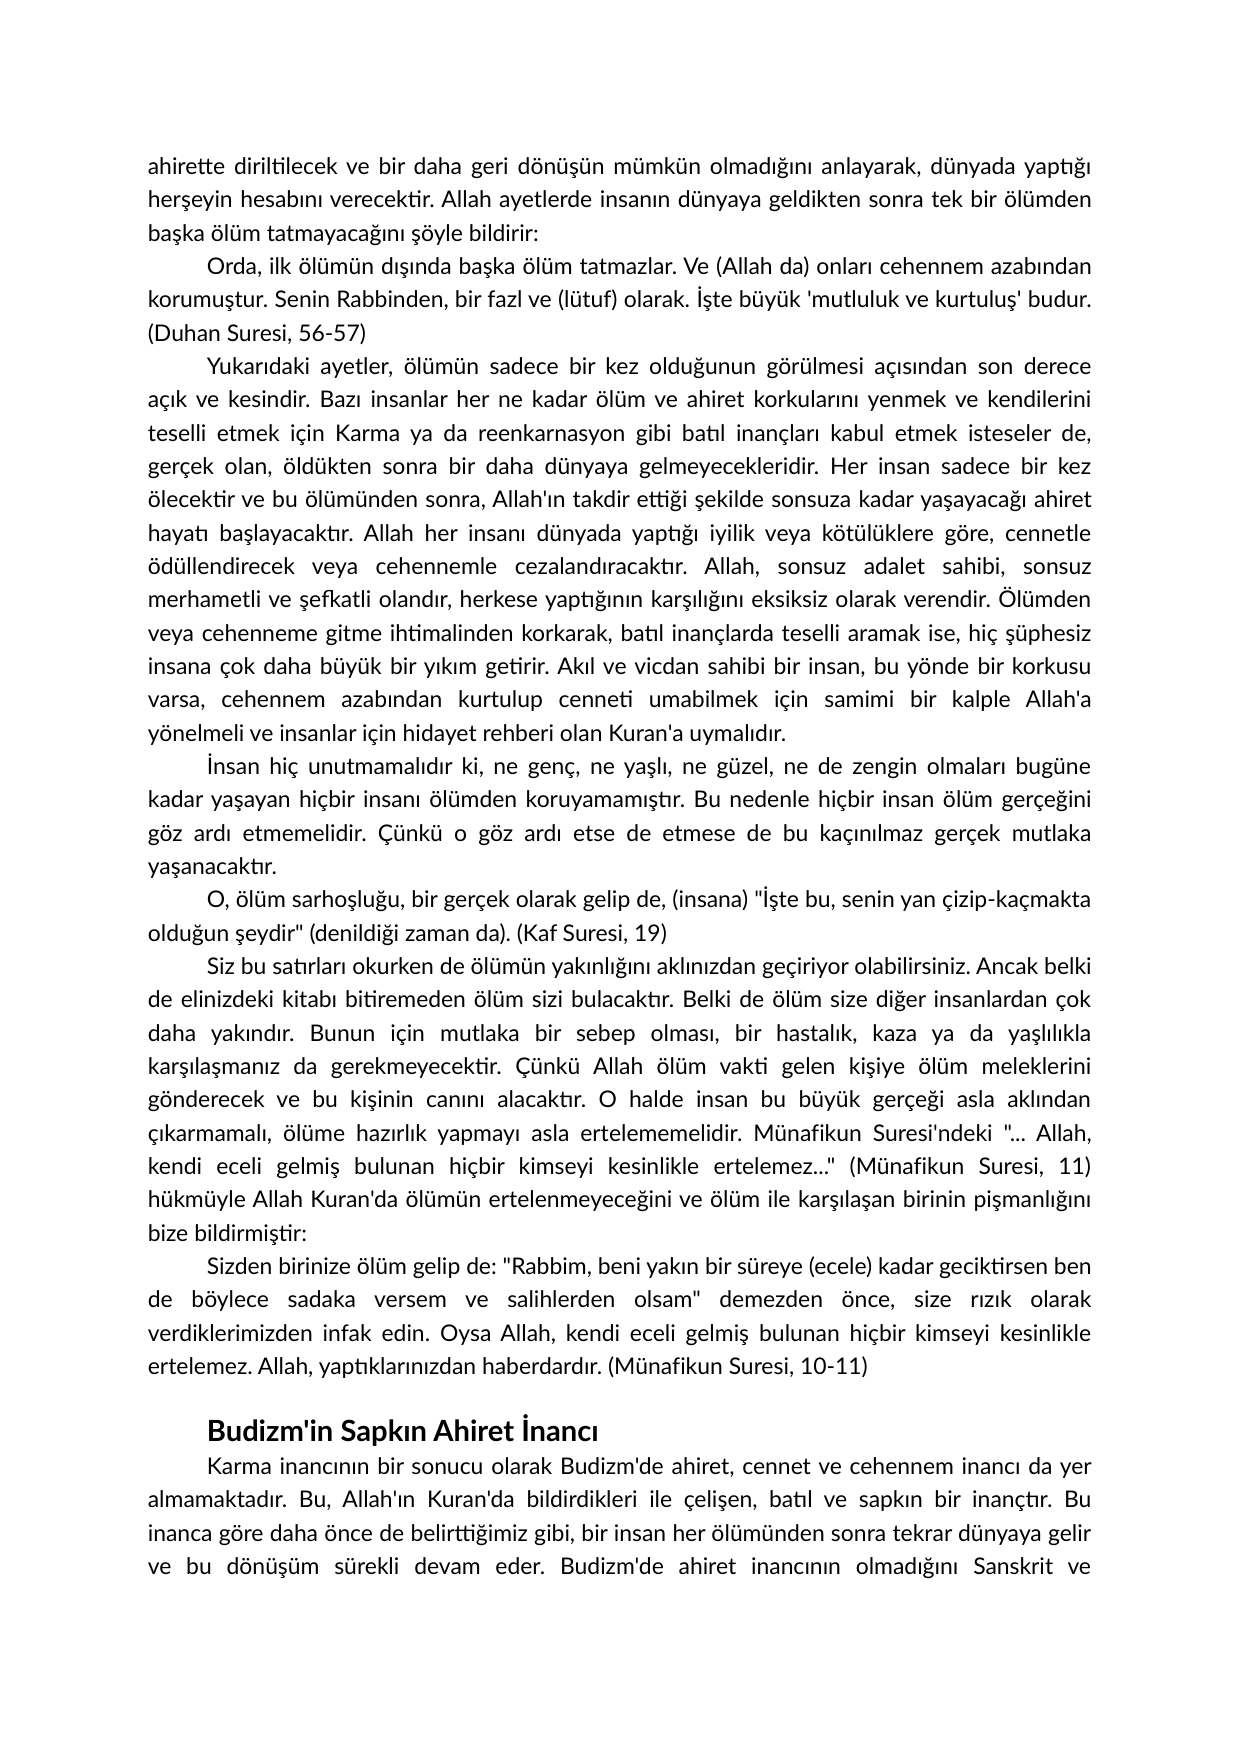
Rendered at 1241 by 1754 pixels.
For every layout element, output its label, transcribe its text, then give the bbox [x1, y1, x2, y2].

text Yukarıdaki ayetler, ölümün sadece bir kez olduğunun görülmesi açısından son derece açık ve kesindir. Bazı insanlar her ne kadar ölüm ve ahiret korkularını yenmek ve kendilerini teselli etmek için Karma ya da reenkarnasyon gibi batıl inançları kabul etmek isteseler de, gerçek olan, öldükten sonra bir daha dünyaya gelmeyecekleridir. Her insan sadece bir kez ölecektir ve bu ölümünden sonra, Allah'ın takdir ettiği şekilde sonsuza kadar yaşayacağı ahiret hayatı başlayacaktır. Allah her insanı dünyada yaptığı iyilik veya kötülüklere göre, cennetle ödüllendirecek veya cehennemle cezalandıracaktır. Allah, sonsuz adalet sahibi, sonsuz merhametli ve şefkatli olandır, herkese yaptığının karşılığını eksiksiz olarak verendir. Ölümden veya cehenneme gitme ihtimalinden korkarak, batıl inançlarda teselli aramak ise, hiç şüphesiz insana çok daha büyük bir yıkım getirir. Akıl ve vicdan sahibi bir insan, bu yönde bir korkusu varsa, cehennem azabından kurtulup cenneti umabilmek için samimi bir kalple Allah'a yönelmeli ve insanlar için hidayet rehberi olan Kuran'a uymalıdır. [148, 348, 1093, 748]
text Siz bu satırları okurken de ölümün yakınlığını aklınızdan geçiriyor olabilirsiniz. Ancak belki de elinizdeki kitabı bitiremeden ölüm sizi bulacaktır. Belki de ölüm size diğer insanlardan çok daha yakındır. Bunun için mutlaka bir sebep olması, bir hastalık, kaza ya da yaşlılıkla karşılaşmanız da gerekmeyecektir. Çünkü Allah ölüm vakti gelen kişiye ölüm meleklerini gönderecek ve bu kişinin canını alacaktır. O halde insan bu büyük gerçeği asla aklından çıkarmamalı, ölüme hazırlık yapmayı asla ertelememelidir. Münafikun Suresi'ndeki "... Allah, kendi eceli gelmiş bulunan hiçbir kimseyi kesinlikle ertelemez..." (Münafikun Suresi, 11) hükmüyle Allah Kuran'da ölümün ertelenmeyeceğini ve ölüm ile karşılaşan birinin pişmanlığını bize bildirmiştir: [148, 948, 1093, 1248]
text Karma inancının bir sonucu olarak Budizm'de ahiret, cennet ve cehennem inancı da yer almamaktadır. Bu, Allah'ın Kuran'da bildirdikleri ile çelişen, batıl ve sapkın bir inançtır. Bu inanca göre daha önce de belirttiğimiz gibi, bir insan her ölümünden sonra tekrar dünyaya gelir ve bu dönüşüm sürekli devam eder. Budizm'de ahiret inancının olmadığını Sanskrit ve [148, 1448, 1093, 1581]
text O, ölüm sarhoşluğu, bir gerçek olarak gelip de, (insana) "İşte bu, senin yan çizip-kaçmakta olduğun şeydir" (denildiği zaman da). (Kaf Suresi, 19) [148, 881, 1093, 948]
text Orda, ilk ölümün dışında başka ölüm tatmazlar. Ve (Allah da) onları cehennem azabından korumuştur. Senin Rabbinden, bir fazl ve (lütuf) olarak. İşte büyük 'mutluluk ve kurtuluş' budur. (Duhan Suresi, 56-57) [148, 248, 1093, 348]
subtitle Budizm'in Sapkın Ahiret İnancı [148, 1414, 1093, 1448]
text İnsan hiç unutmamalıdır ki, ne genç, ne yaşlı, ne güzel, ne de zengin olmaları bugüne kadar yaşayan hiçbir insanı ölümden koruyamamıştır. Bu nedenle hiçbir insan ölüm gerçeğini göz ardı etmemelidir. Çünkü o göz ardı etse de etmese de bu kaçınılmaz gerçek mutlaka yaşanacaktır. [148, 748, 1093, 881]
text ahirette diriltilecek ve bir daha geri dönüşün mümkün olmadığını anlayarak, dünyada yaptığı herşeyin hesabını verecektir. Allah ayetlerde insanın dünyaya geldikten sonra tek bir ölümden başka ölüm tatmayacağını şöyle bildirir: [148, 148, 1093, 248]
text Sizden birinize ölüm gelip de: "Rabbim, beni yakın bir süreye (ecele) kadar geciktirsen ben de böylece sadaka versem ve salihlerden olsam" demezden önce, size rızık olarak verdiklerimizden infak edin. Oysa Allah, kendi eceli gelmiş bulunan hiçbir kimseyi kesinlikle ertelemez. Allah, yaptıklarınızdan haberdardır. (Münafikun Suresi, 10-11) [148, 1248, 1093, 1381]
